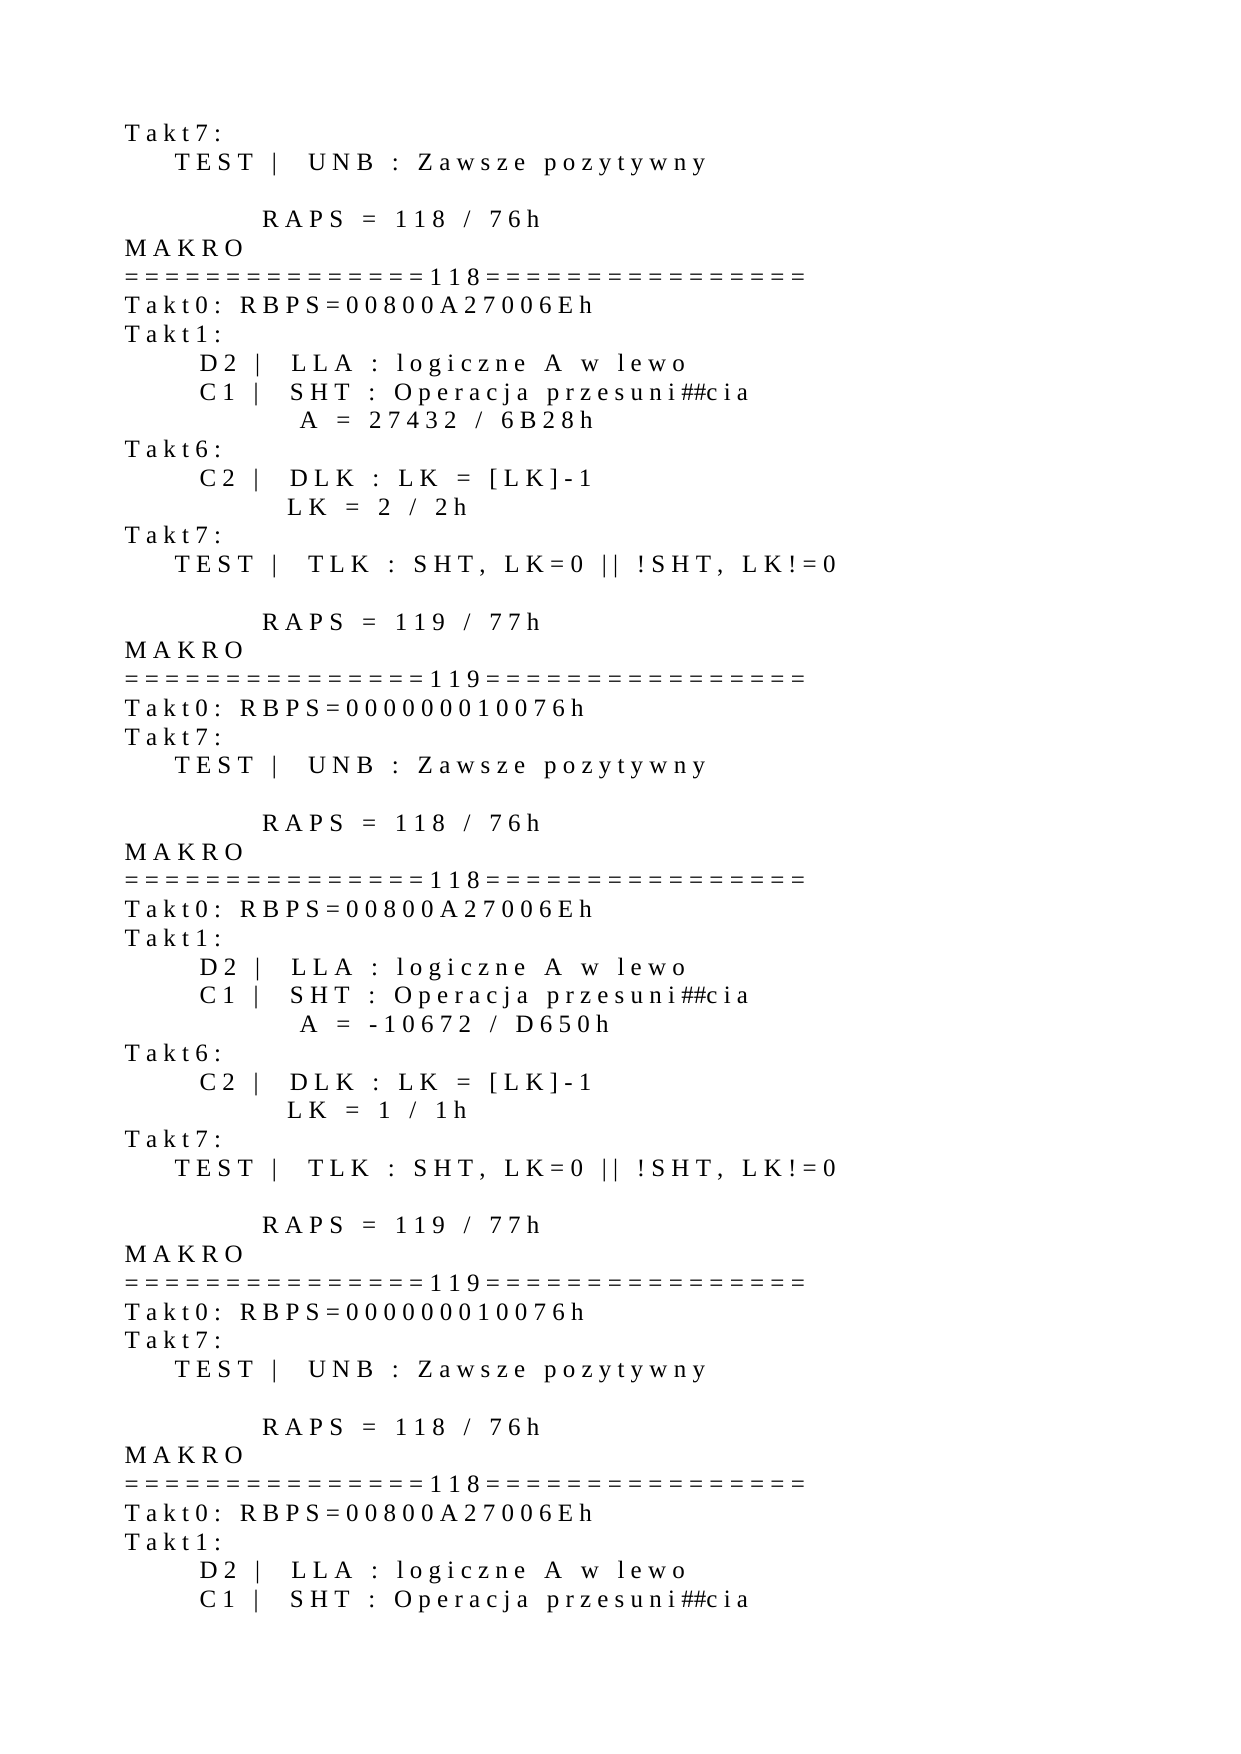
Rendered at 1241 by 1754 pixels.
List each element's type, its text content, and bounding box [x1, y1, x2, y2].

text M A K R O [118, 636, 1122, 664]
text T a k t 0 : R B P S = 0 0 0 0 0 0 0 1 0 0 7 6 h [118, 1297, 1122, 1326]
text T a k t 7 : [118, 118, 1122, 147]
text = = = = = = = = = = = = = = = 1 1 8 = = = = = = = = = = = = = = = = [118, 1469, 1122, 1498]
text M A K R O [118, 233, 1122, 262]
text T a k t 1 : [118, 319, 1122, 348]
text R A P S = 1 1 8 / 7 6 h [118, 204, 1122, 233]
text D 2 | L L A : l o g i c z n e A w l e w o [118, 952, 1122, 981]
text T a k t 1 : [118, 1527, 1122, 1556]
text R A P S = 1 1 8 / 7 6 h [118, 1412, 1122, 1441]
text T E S T | U N B : Z a w s z e p o z y t y w n y [118, 1354, 1122, 1383]
text R A P S = 1 1 9 / 7 7 h [118, 1211, 1122, 1239]
text D 2 | L L A : l o g i c z n e A w l e w o [118, 1556, 1122, 1584]
text T a k t 1 : [118, 923, 1122, 952]
text T a k t 0 : R B P S = 0 0 8 0 0 A 2 7 0 0 6 E h [118, 291, 1122, 319]
text A = 2 7 4 3 2 / 6 B 2 8 h [118, 406, 1122, 434]
text T E S T | U N B : Z a w s z e p o z y t y w n y [118, 147, 1122, 176]
text = = = = = = = = = = = = = = = 1 1 8 = = = = = = = = = = = = = = = = [118, 866, 1122, 894]
text T a k t 7 : [118, 521, 1122, 549]
text M A K R O [118, 1239, 1122, 1268]
text C 1 | S H T : O p e r a c j a p r z e s u n i ##c i a [118, 1584, 1122, 1613]
text = = = = = = = = = = = = = = = 1 1 8 = = = = = = = = = = = = = = = = [118, 262, 1122, 291]
text M A K R O [118, 1441, 1122, 1469]
text L K = 1 / 1 h [118, 1096, 1122, 1124]
text C 2 | D L K : L K = [ L K ] - 1 [118, 1067, 1122, 1096]
text T a k t 0 : R B P S = 0 0 0 0 0 0 0 1 0 0 7 6 h [118, 693, 1122, 722]
text T E S T | U N B : Z a w s z e p o z y t y w n y [118, 751, 1122, 779]
text C 1 | S H T : O p e r a c j a p r z e s u n i ##c i a [118, 981, 1122, 1009]
text R A P S = 1 1 9 / 7 7 h [118, 607, 1122, 636]
text T E S T | T L K : S H T , L K = 0 | | ! S H T , L K ! = 0 [118, 1153, 1122, 1182]
text T E S T | T L K : S H T , L K = 0 | | ! S H T , L K ! = 0 [118, 549, 1122, 578]
text = = = = = = = = = = = = = = = 1 1 9 = = = = = = = = = = = = = = = = [118, 1268, 1122, 1297]
text A = - 1 0 6 7 2 / D 6 5 0 h [118, 1009, 1122, 1038]
text T a k t 0 : R B P S = 0 0 8 0 0 A 2 7 0 0 6 E h [118, 1498, 1122, 1527]
text C 1 | S H T : O p e r a c j a p r z e s u n i ##c i a [118, 377, 1122, 406]
text T a k t 7 : [118, 1124, 1122, 1153]
text T a k t 0 : R B P S = 0 0 8 0 0 A 2 7 0 0 6 E h [118, 894, 1122, 923]
text D 2 | L L A : l o g i c z n e A w l e w o [118, 348, 1122, 377]
text T a k t 6 : [118, 434, 1122, 463]
text R A P S = 1 1 8 / 7 6 h [118, 808, 1122, 837]
text T a k t 7 : [118, 1326, 1122, 1354]
text C 2 | D L K : L K = [ L K ] - 1 [118, 463, 1122, 492]
text = = = = = = = = = = = = = = = 1 1 9 = = = = = = = = = = = = = = = = [118, 664, 1122, 693]
text T a k t 7 : [118, 722, 1122, 751]
text T a k t 6 : [118, 1038, 1122, 1067]
text M A K R O [118, 837, 1122, 866]
text L K = 2 / 2 h [118, 492, 1122, 521]
